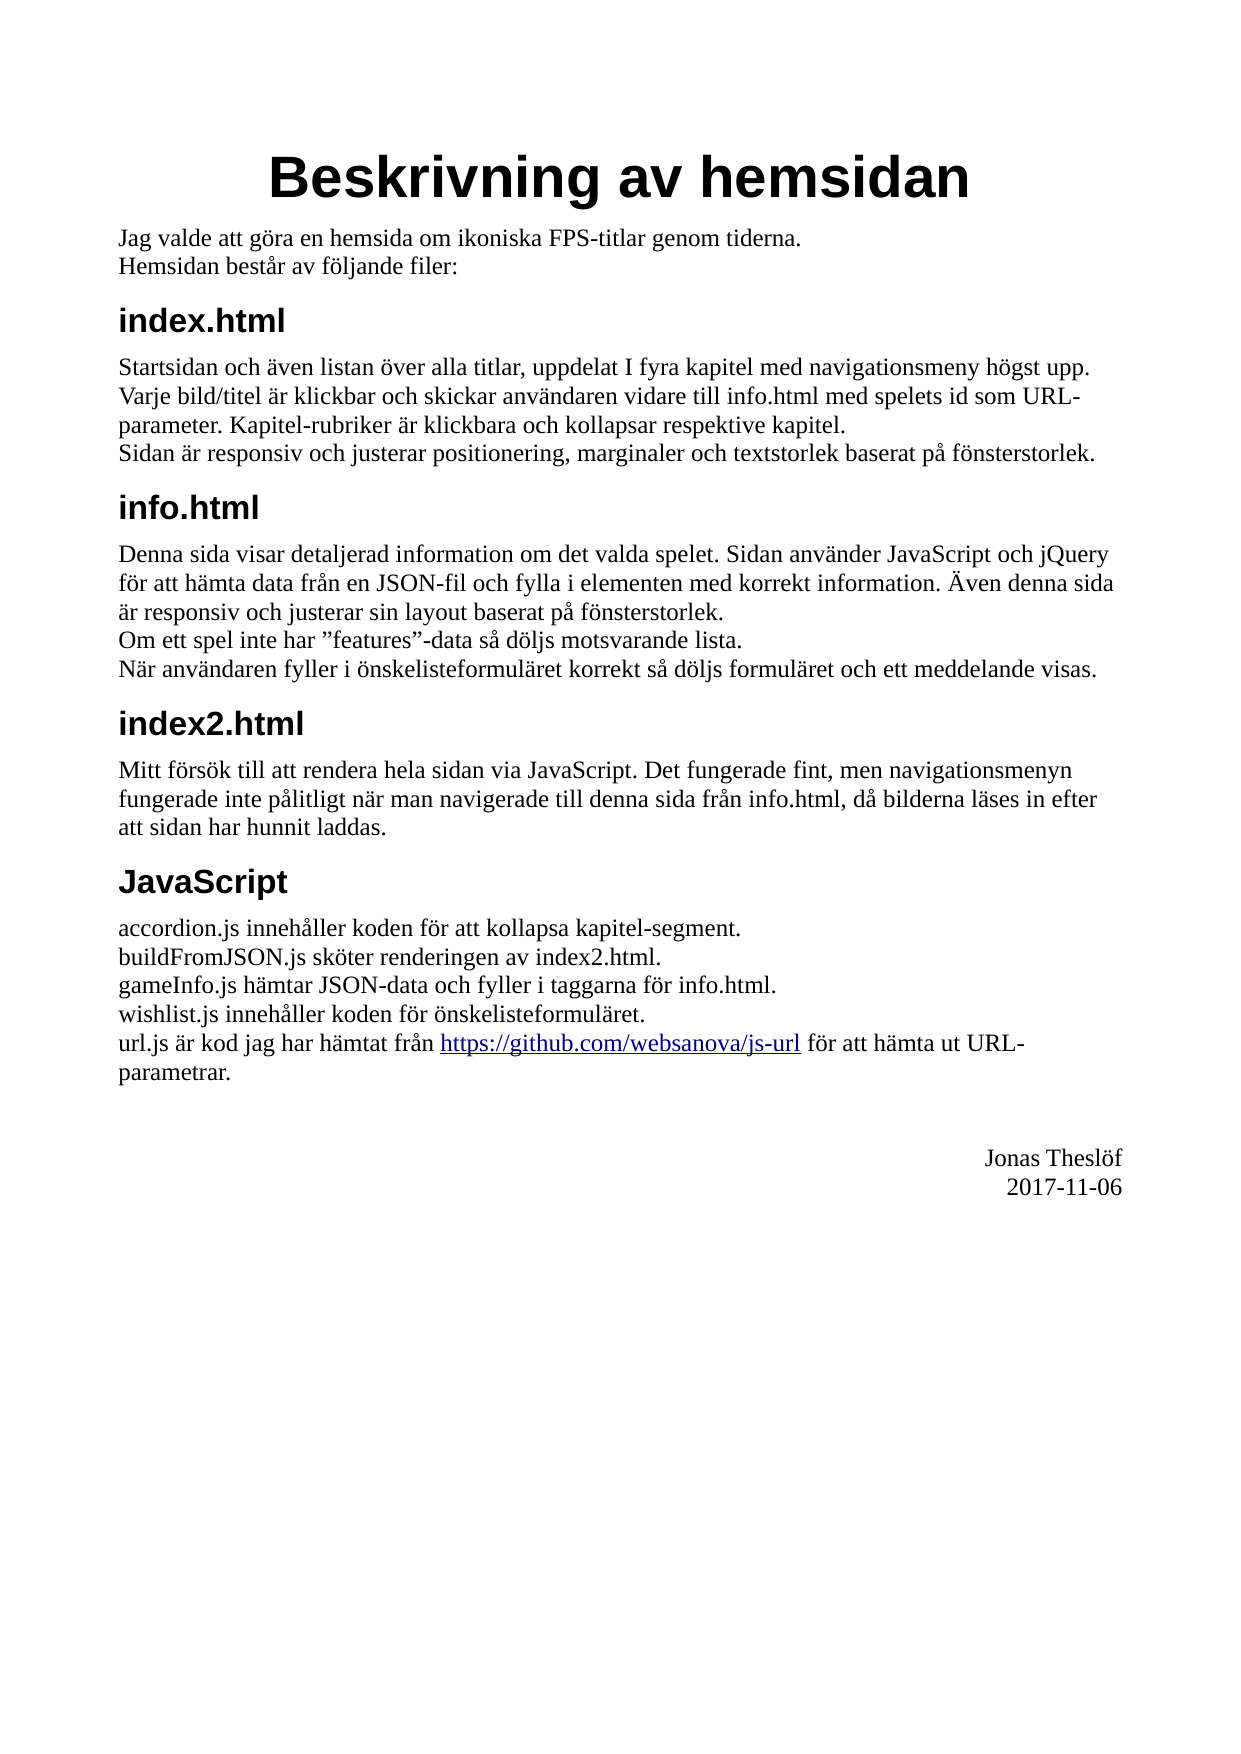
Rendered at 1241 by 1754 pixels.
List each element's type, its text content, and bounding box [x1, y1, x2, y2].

text gameInfo.js hämtar JSON-data och fyller i taggarna för info.html. [118, 971, 1122, 999]
title Beskrivning av hemsidan [118, 143, 1122, 210]
text När användaren fyller i önskelisteformuläret korrekt så döljs formuläret och ett meddelande visas. [118, 654, 1122, 683]
text Om ett spel inte har ”features”-data så döljs motsvarande lista. [118, 625, 1122, 654]
text Jag valde att göra en hemsida om ikoniska FPS-titlar genom tiderna. [118, 223, 1122, 251]
text Startsidan och även listan över alla titlar, uppdelat I fyra kapitel med navigationsmeny högst upp. Varje bild/titel är klickbar och skickar användaren vidare till info.html med spelets id som URL-parameter. Kapitel-rubriker är klickbara och kollapsar respektive kapitel. [118, 352, 1122, 438]
text 2017-11-06 [118, 1172, 1122, 1201]
subtitle info.html [118, 488, 1122, 527]
text Sidan är responsiv och justerar positionering, marginaler och textstorlek baserat på fönsterstorlek. [118, 438, 1122, 467]
text wishlist.js innehåller koden för önskelisteformuläret. [118, 999, 1122, 1028]
text url.js är kod jag har hämtat från https://github.com/websanova/js-url för att hämta ut URL-parametrar. [118, 1028, 1122, 1086]
subtitle JavaScript [118, 862, 1122, 901]
subtitle index.html [118, 301, 1122, 340]
text buildFromJSON.js sköter renderingen av index2.html. [118, 942, 1122, 971]
subtitle index2.html [118, 704, 1122, 742]
text Mitt försök till att rendera hela sidan via JavaScript. Det fungerade fint, men navigationsmenyn fungerade inte pålitligt när man navigerade till denna sida från info.html, då bilderna läses in efter att sidan har hunnit laddas. [118, 755, 1122, 841]
text accordion.js innehåller koden för att kollapsa kapitel-segment. [118, 913, 1122, 942]
text Hemsidan består av följande filer: [118, 251, 1122, 280]
text Denna sida visar detaljerad information om det valda spelet. Sidan använder JavaScript och jQuery för att hämta data från en JSON-fil och fylla i elementen med korrekt information. Även denna sida är responsiv och justerar sin layout baserat på fönsterstorlek. [118, 539, 1122, 625]
text Jonas Theslöf [118, 1143, 1122, 1172]
